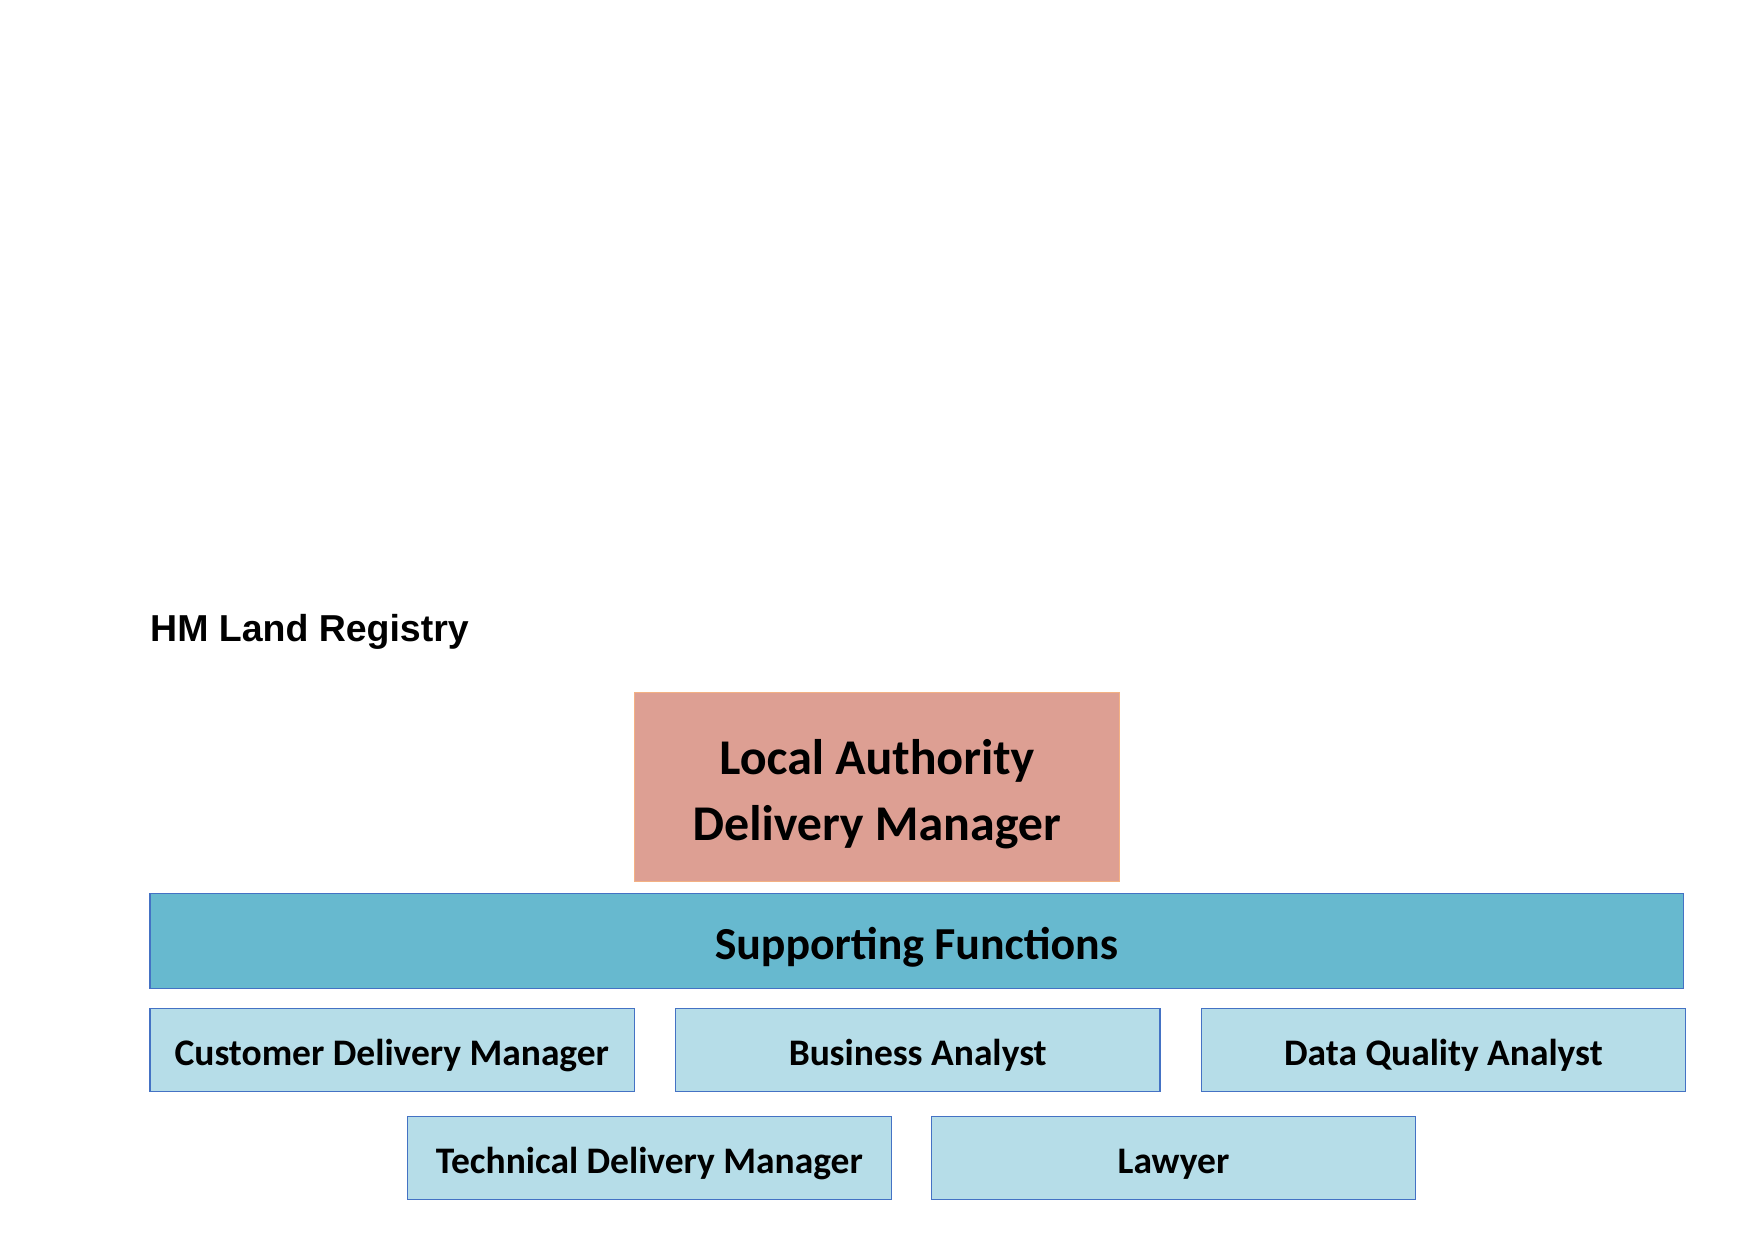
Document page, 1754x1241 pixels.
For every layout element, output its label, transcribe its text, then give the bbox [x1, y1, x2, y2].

text HM Land Registry [150, 606, 1604, 649]
